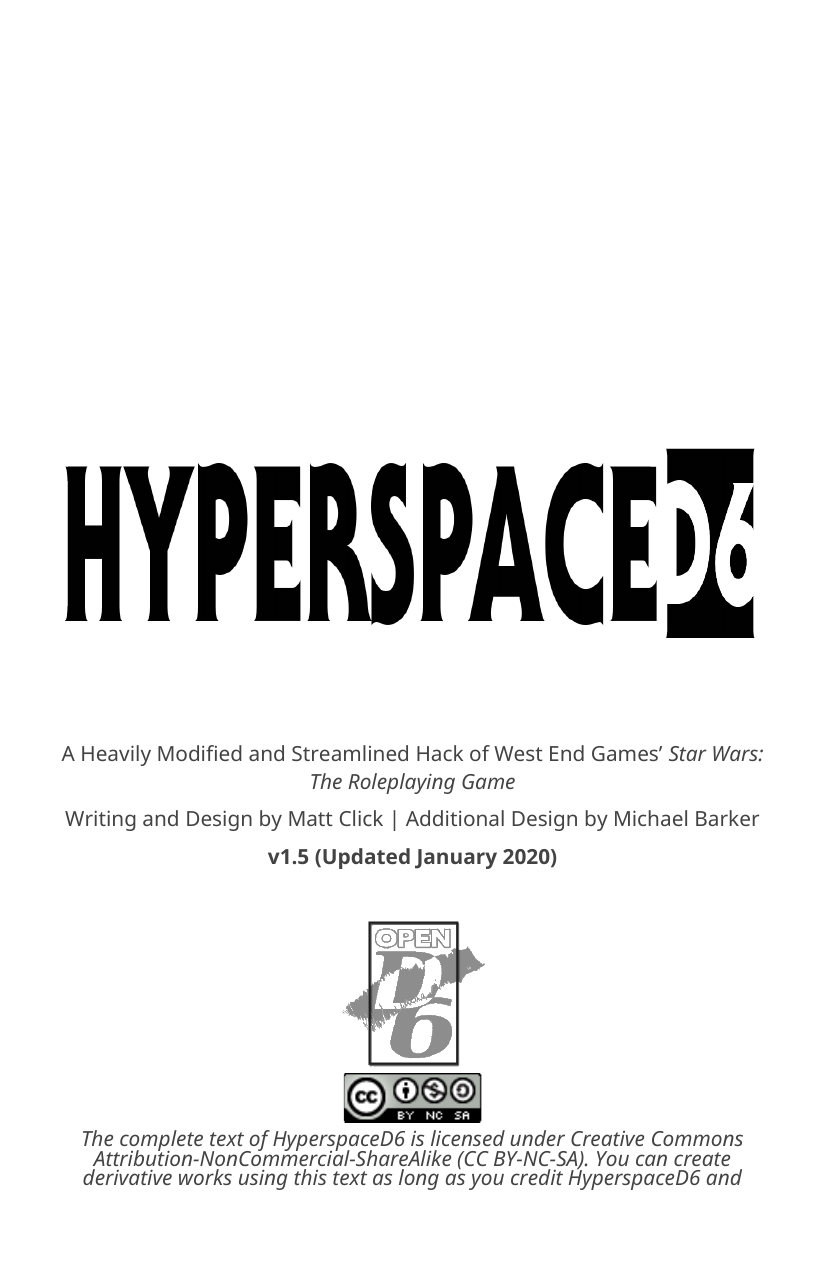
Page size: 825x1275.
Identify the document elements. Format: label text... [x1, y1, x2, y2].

picture [343, 1073, 482, 1123]
text The complete text of HyperspaceD6 is licensed under Creative Commons Attribution-NonCommercial-ShareAlike (CC BY-NC-SA). You can create derivative works using this text as long as you credit HyperspaceD6 and [60, 1131, 765, 1190]
picture [337, 916, 488, 1071]
text v1.5 (Updated January 2020) [60, 842, 765, 870]
text Writing and Design by Matt Click | Additional Design by Michael Barker [60, 804, 765, 833]
text A Heavily Modified and Streamlined Hack of West End Games’ Star Wars: The Roleplaying Game [60, 739, 765, 796]
picture [60, 45, 761, 61]
picture [62, 432, 763, 655]
